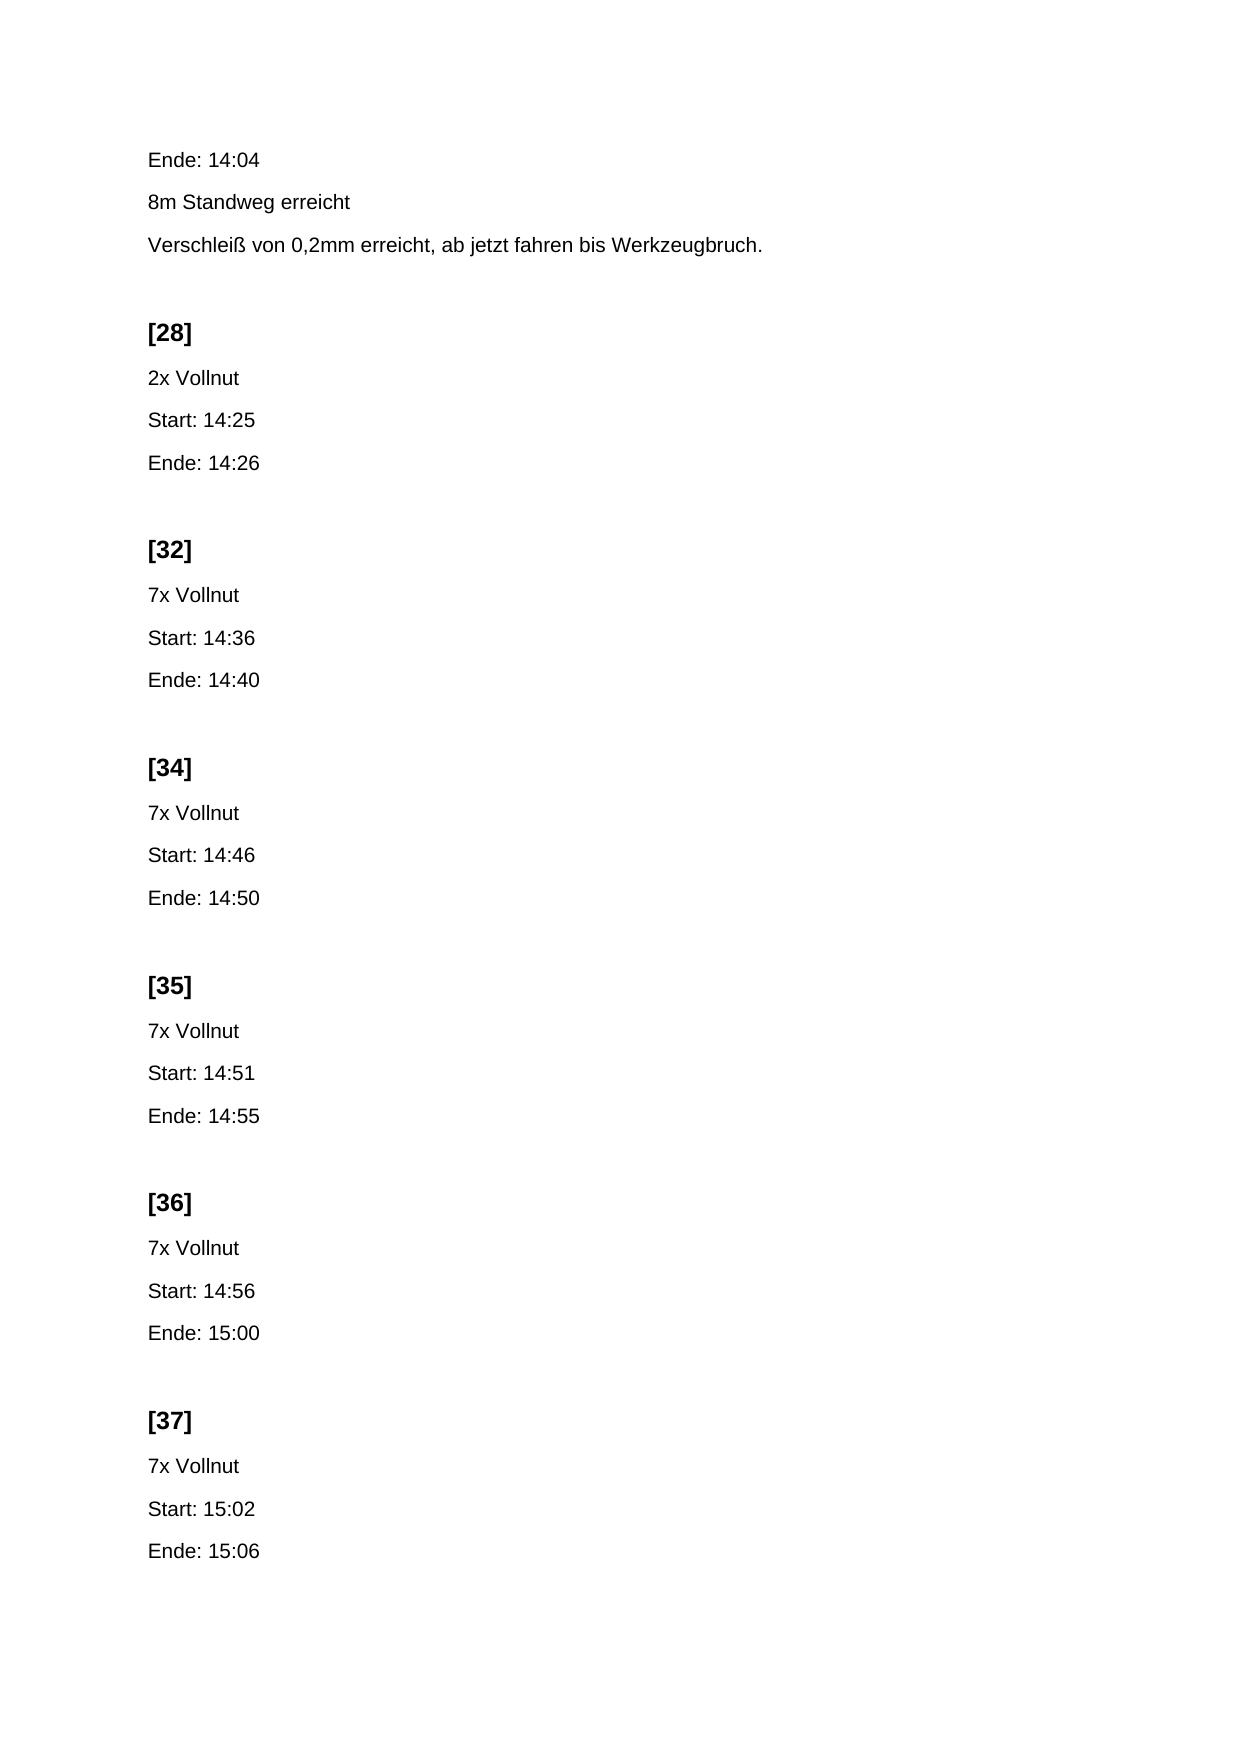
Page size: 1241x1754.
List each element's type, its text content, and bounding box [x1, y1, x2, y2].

text Ende: 15:00 [148, 1321, 1093, 1345]
text 7x Vollnut [148, 801, 1093, 825]
text 2x Vollnut [148, 365, 1093, 389]
text [32] [148, 535, 1093, 564]
text [28] [148, 318, 1093, 346]
text [35] [148, 971, 1093, 999]
text [34] [148, 753, 1093, 782]
text Start: 14:46 [148, 843, 1093, 867]
text Start: 14:25 [148, 408, 1093, 432]
text Start: 14:51 [148, 1061, 1093, 1085]
text Start: 14:56 [148, 1279, 1093, 1303]
text 7x Vollnut [148, 1454, 1093, 1478]
text Ende: 14:04 [148, 148, 1093, 172]
text Ende: 14:55 [148, 1103, 1093, 1127]
text Start: 14:36 [148, 626, 1093, 649]
text 8m Standweg erreicht [148, 190, 1093, 214]
text Ende: 14:26 [148, 450, 1093, 474]
text [36] [148, 1188, 1093, 1217]
text Ende: 14:50 [148, 886, 1093, 910]
text Start: 15:02 [148, 1496, 1093, 1520]
text 7x Vollnut [148, 583, 1093, 607]
text Verschleiß von 0,2mm erreicht, ab jetzt fahren bis Werkzeugbruch. [148, 233, 1093, 257]
text [37] [148, 1406, 1093, 1435]
text 7x Vollnut [148, 1236, 1093, 1260]
text Ende: 15:06 [148, 1539, 1093, 1563]
text Ende: 14:40 [148, 668, 1093, 692]
text 7x Vollnut [148, 1018, 1093, 1042]
